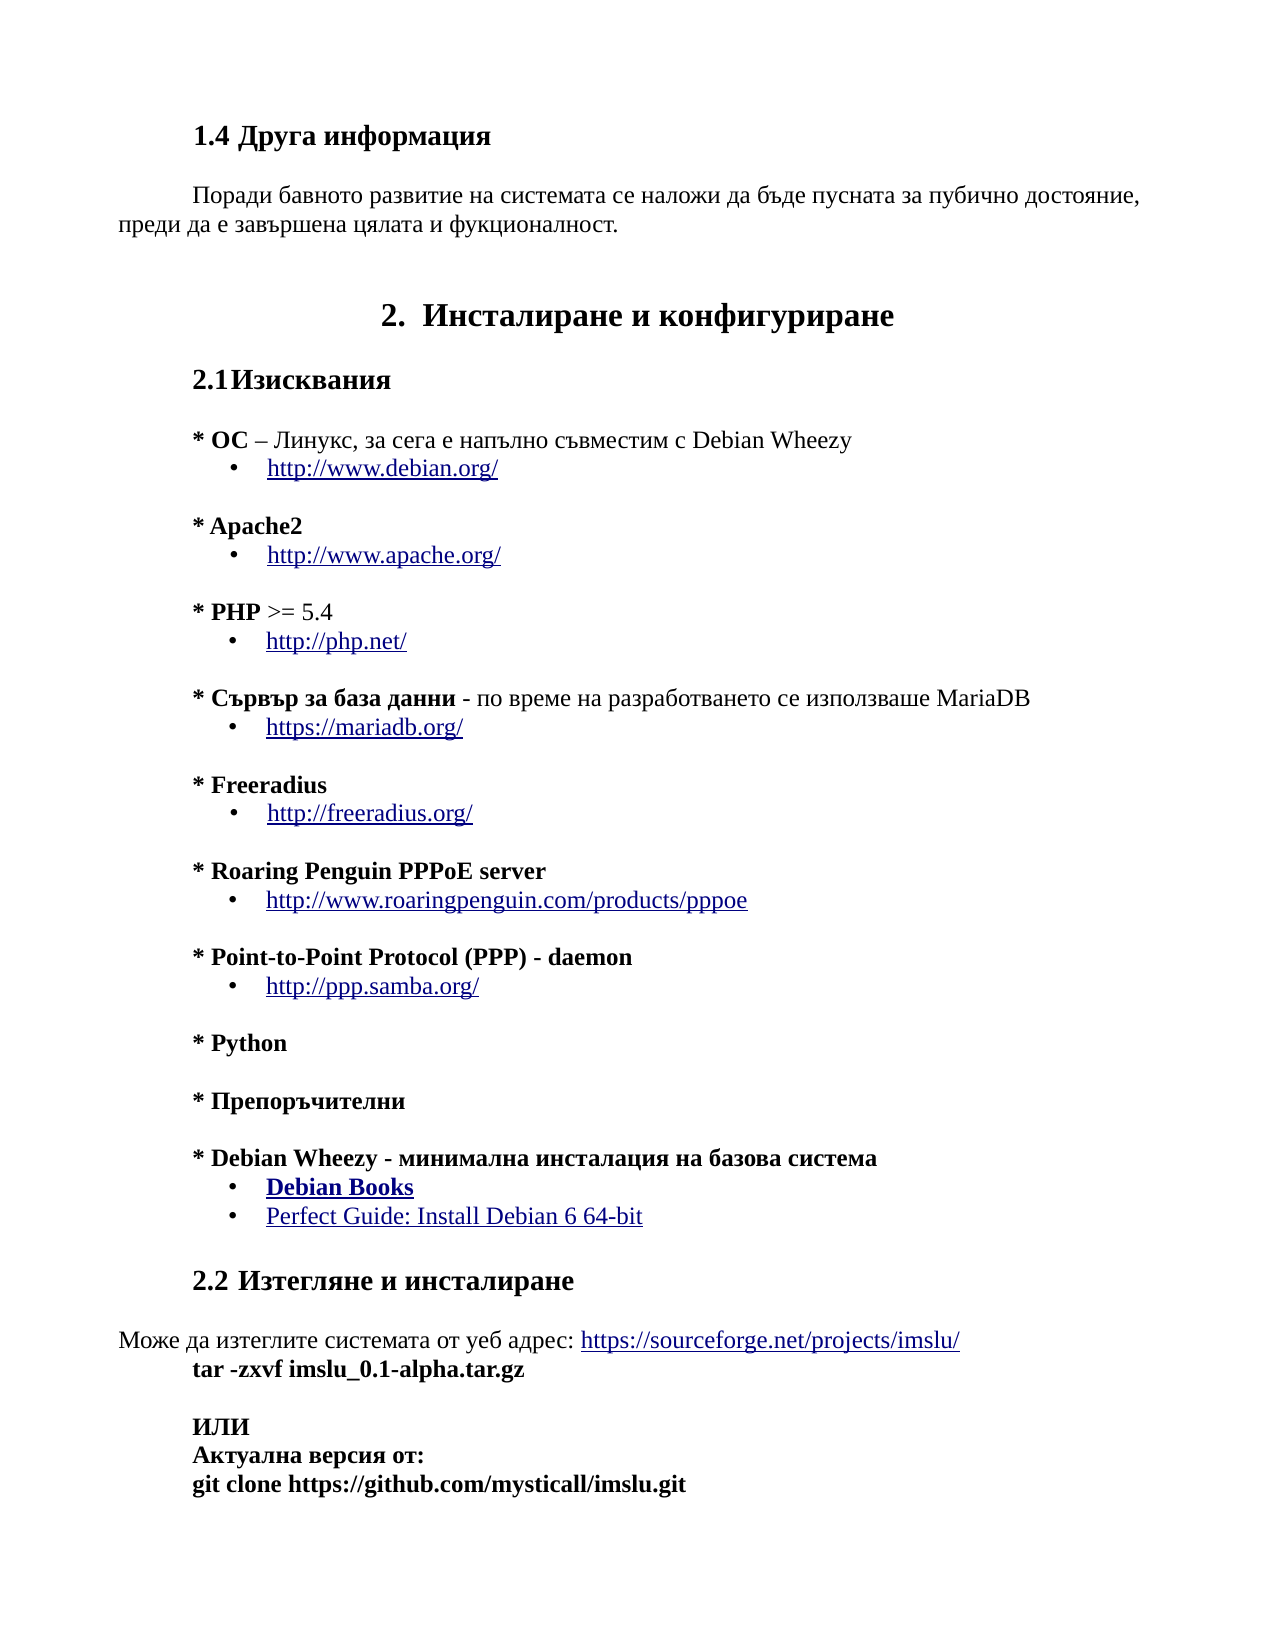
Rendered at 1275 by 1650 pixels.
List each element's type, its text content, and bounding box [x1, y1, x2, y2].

list Друга информация [193, 118, 1157, 152]
text ИЛИ [192, 1412, 1157, 1441]
text * Python [118, 1028, 1157, 1057]
text * Point-to-Point Protocol (PPP) - daemon [118, 942, 1157, 971]
list http://freeradius.org/ [229, 798, 1157, 827]
list http://ppp.samba.org/ [228, 971, 1157, 1000]
text tar -zxvf imslu_0.1-alpha.tar.gz [118, 1354, 1157, 1383]
text * Препоръчителни [118, 1086, 1157, 1115]
list http://php.net/ [228, 626, 1157, 655]
list http://www.roaringpenguin.com/products/pppoe [228, 885, 1157, 913]
text * Apache2 [118, 511, 1157, 540]
text * Сървър за база данни - по време на разработването се използваше MariaDB [118, 683, 1157, 712]
list https://mariadb.org/ [228, 712, 1157, 741]
list http://www.apache.org/ [229, 540, 1157, 568]
text Може да изтеглите системата от уеб адрес: https://sourceforge.net/projects/imslu/ [118, 1326, 1157, 1354]
text git clone https://github.com/mysticall/imslu.git [118, 1469, 1157, 1498]
text * PHP >= 5.4 [118, 597, 1157, 626]
text * Debian Wheezy - минимална инсталация на базова система [118, 1143, 1157, 1172]
list Изисквания [192, 362, 1157, 396]
text * Freeradius [118, 770, 1157, 798]
text Поради бавното развитие на системата се наложи да бъде пусната за пубично достояние, преди да е завършена цялата и фукционалност. [118, 180, 1157, 238]
text * Roaring Penguin PPPoE server [118, 856, 1157, 885]
text Актуална версия от: [192, 1441, 1157, 1469]
list Debian Books [228, 1172, 1157, 1201]
text 2. Инсталиране и конфигуриране [118, 295, 1157, 334]
list Perfect Guide: Install Debian 6 64-bit [228, 1201, 1157, 1230]
list http://www.debian.org/ [229, 453, 1157, 482]
list Изтегляне и инсталиране [192, 1263, 1157, 1297]
text * ОС – Линукс, за сега е напълно съвместим с Debian Wheezy [154, 425, 1157, 453]
